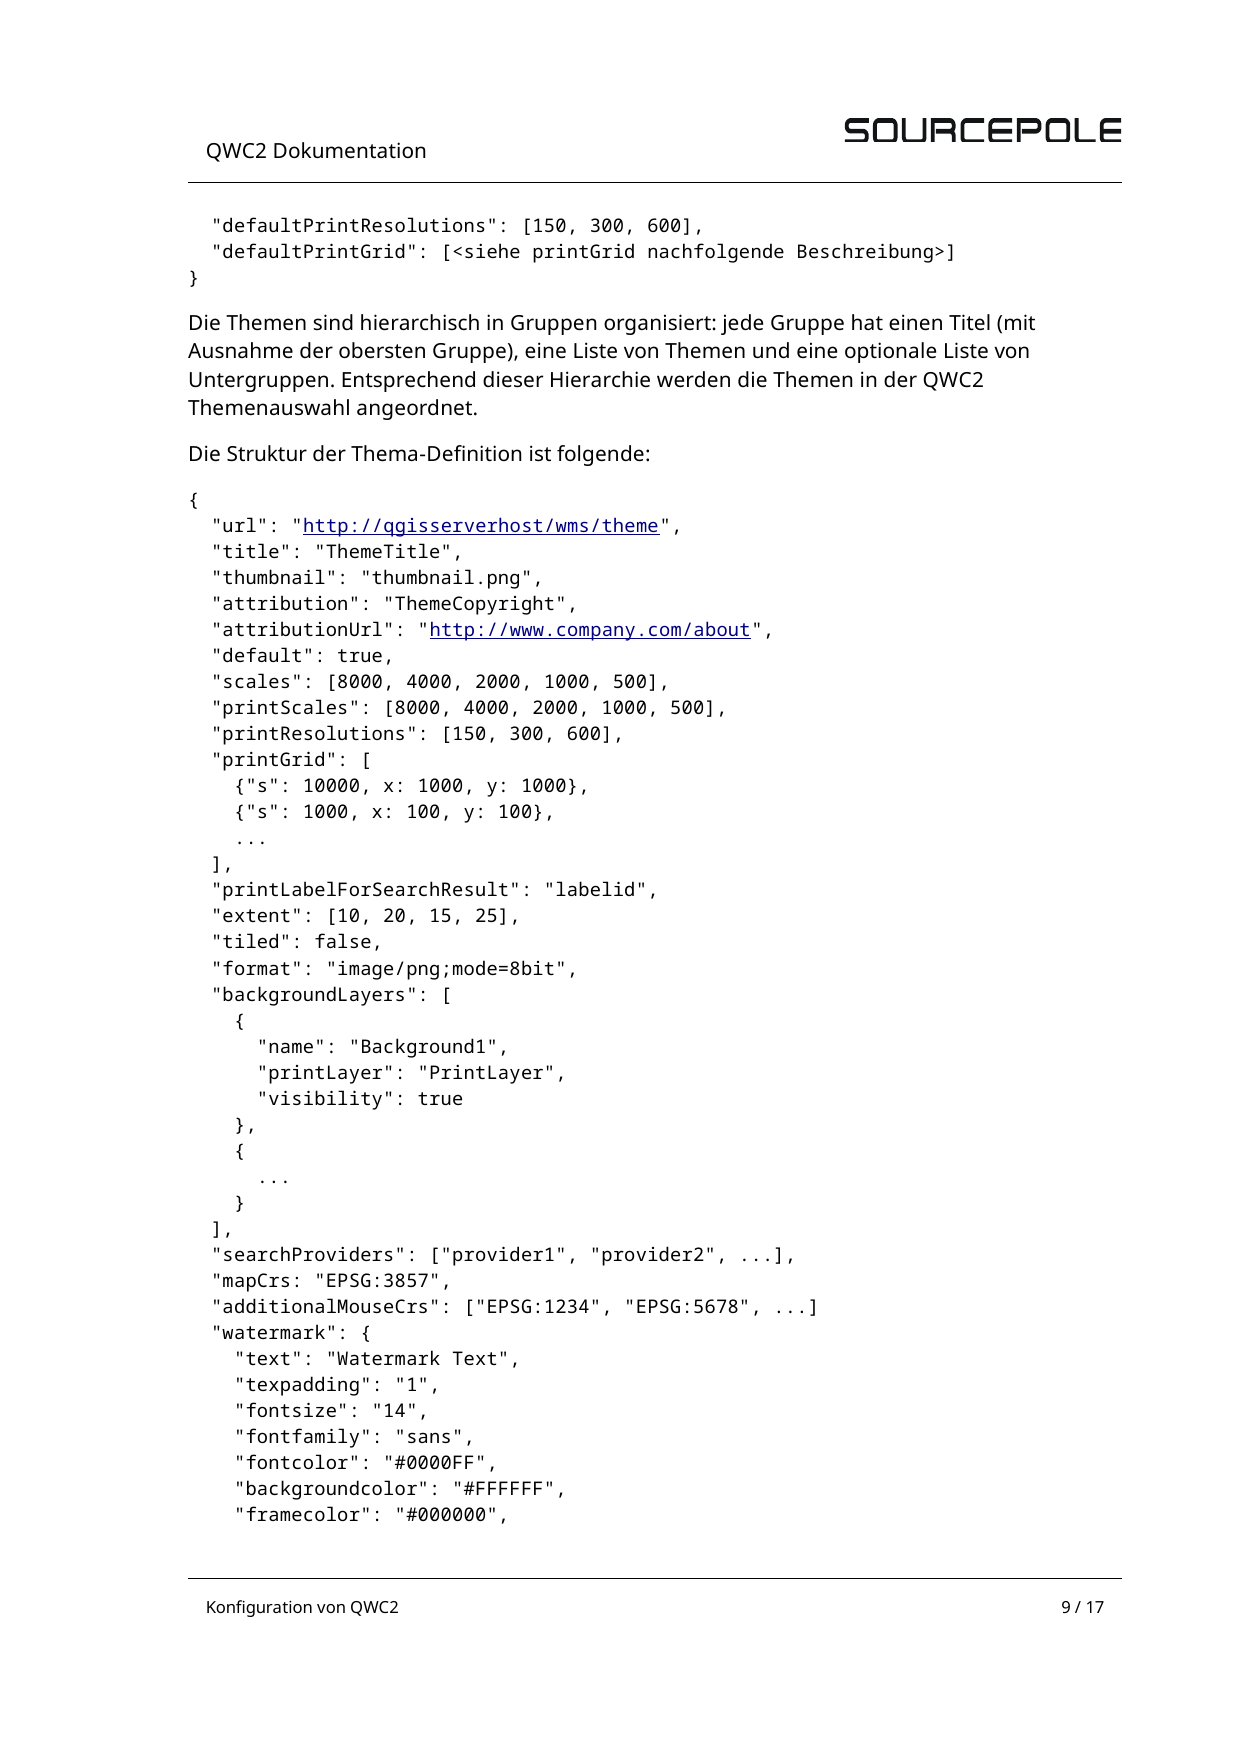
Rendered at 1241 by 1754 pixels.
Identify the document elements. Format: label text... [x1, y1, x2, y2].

text "defaultPrintResolutions": [150, 300, 600], "defaultPrintGrid": [<siehe printGrid nachfolgende Beschreibung>] } [188, 212, 1122, 290]
text Die Themen sind hierarchisch in Gruppen organisiert: jede Gruppe hat einen Titel (mit Ausnahme der obersten Gruppe), eine Liste von Themen und eine optionale Liste von Untergruppen. Entsprechend dieser Hierarchie werden die Themen in der QWC2 Themenauswahl angeordnet. [188, 307, 1122, 422]
text { "url": "http://qgisserverhost/wms/theme", "title": "ThemeTitle", "thumbnail": "thumbnail.png", "attribution": "ThemeCopyright", "attributionUrl": "http://www.company.com/about", "default": true, "scales": [8000, 4000, 2000, 1000, 500], "printScales": [8000, 4000, 2000, 1000, 500], "printResolutions": [150, 300, 600], "printGrid": [ {"s": 10000, x: 1000, y: 1000}, {"s": 1000, x: 100, y: 100}, ... ], "printLabelForSearchResult": "labelid", "extent": [10, 20, 15, 25], "tiled": false, "format": "image/png;mode=8bit", "backgroundLayers": [ { "name": "Background1", "printLayer": "PrintLayer", "visibility": true }, { ... } ], "searchProviders": ["provider1", "provider2", ...], "mapCrs: "EPSG:3857", "additionalMouseCrs": ["EPSG:1234", "EPSG:5678", ...] "watermark": { "text": "Watermark Text", "texpadding": "1", "fontsize": "14", "fontfamily": "sans", "fontcolor": "#0000FF", "backgroundcolor": "#FFFFFF", "framecolor": "#000000", [188, 486, 1122, 1527]
text Die Struktur der Thema-Definition ist folgende: [188, 439, 1122, 468]
